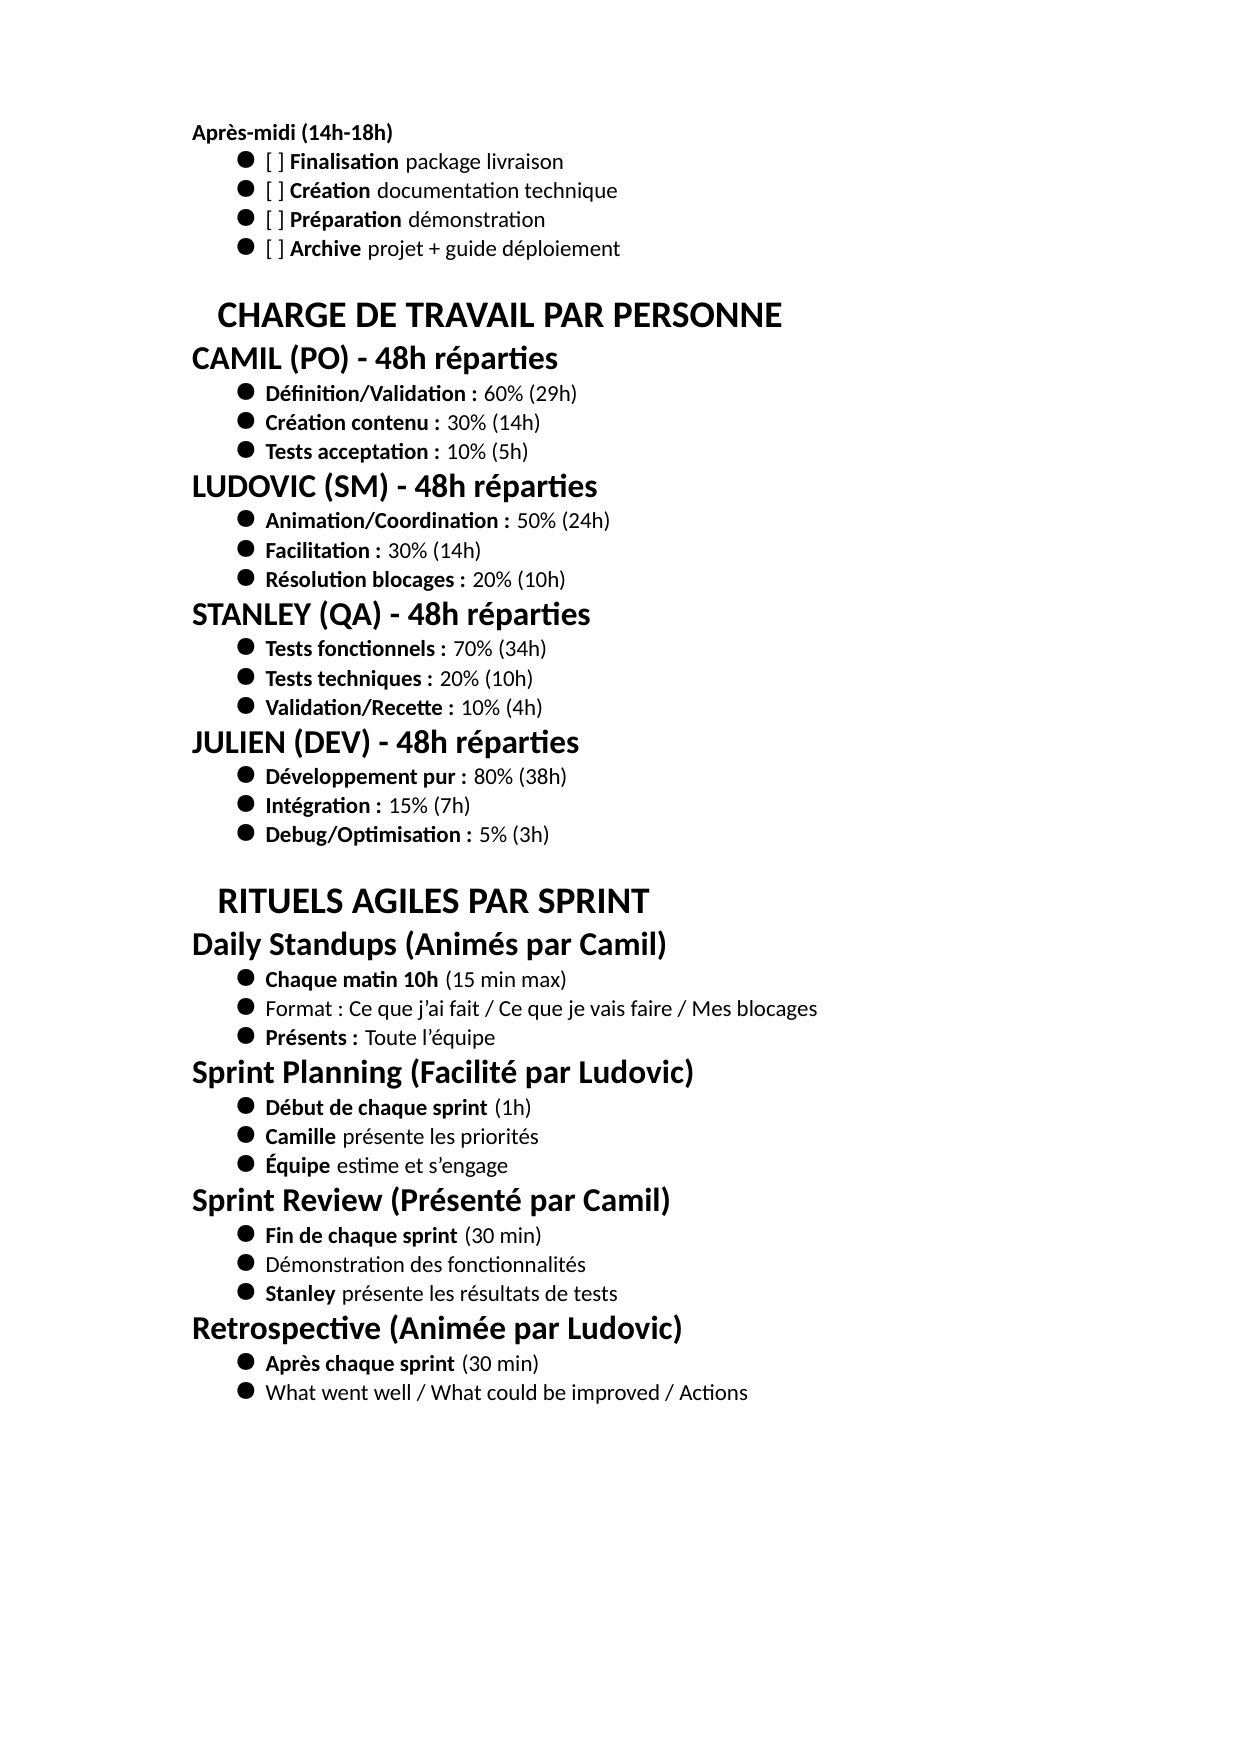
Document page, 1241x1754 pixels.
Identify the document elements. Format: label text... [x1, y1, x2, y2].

list Retrospective (Animée par Ludovic) [162, 1307, 1122, 1348]
list Animation/Coordination : 50% (24h) [236, 506, 1122, 535]
list Démonstration des fonctionnalités [236, 1249, 1122, 1278]
list Fin de chaque sprint (30 min) [236, 1220, 1122, 1249]
list Intégration : 15% (7h) [236, 791, 1122, 819]
list Résolution blocages : 20% (10h) [236, 564, 1122, 593]
list STANLEY (QA) - 48h réparties [162, 593, 1122, 633]
list  RITUELS AGILES PAR SPRINT [162, 877, 1122, 923]
list Facilitation : 30% (14h) [236, 535, 1122, 564]
list Tests techniques : 20% (10h) [236, 663, 1122, 692]
list Tests fonctionnels : 70% (34h) [236, 633, 1122, 663]
list Chaque matin 10h (15 min max) [236, 964, 1122, 993]
list What went well / What could be improved / Actions [236, 1377, 1122, 1406]
list Après-midi (14h-18h) [162, 118, 1122, 146]
list Présents : Toute l’équipe [236, 1022, 1122, 1051]
list Format : Ce que j’ai fait / Ce que je vais faire / Mes blocages [236, 993, 1122, 1022]
list [ ] Préparation démonstration [236, 204, 1122, 233]
list JULIEN (DEV) - 48h réparties [162, 721, 1122, 761]
list [ ] Finalisation package livraison [236, 146, 1122, 175]
list Création contenu : 30% (14h) [236, 407, 1122, 436]
list Sprint Planning (Facilité par Ludovic) [162, 1051, 1122, 1092]
list CAMIL (PO) - 48h réparties [162, 337, 1122, 378]
list [ ] Création documentation technique [236, 175, 1122, 204]
list Sprint Review (Présenté par Camil) [162, 1179, 1122, 1220]
list  CHARGE DE TRAVAIL PAR PERSONNE [162, 291, 1122, 337]
list Stanley présente les résultats de tests [236, 1278, 1122, 1307]
list Camille présente les priorités [236, 1121, 1122, 1150]
list Tests acceptation : 10% (5h) [236, 436, 1122, 465]
list Équipe estime et s’engage [236, 1150, 1122, 1179]
list Début de chaque sprint (1h) [236, 1092, 1122, 1121]
list [ ] Archive projet + guide déploiement [236, 233, 1122, 262]
list Développement pur : 80% (38h) [236, 761, 1122, 791]
list Debug/Optimisation : 5% (3h) [236, 819, 1122, 849]
list Après chaque sprint (30 min) [236, 1348, 1122, 1377]
list Définition/Validation : 60% (29h) [236, 378, 1122, 407]
list Daily Standups (Animés par Camil) [162, 923, 1122, 964]
list Validation/Recette : 10% (4h) [236, 692, 1122, 721]
list LUDOVIC (SM) - 48h réparties [162, 465, 1122, 506]
